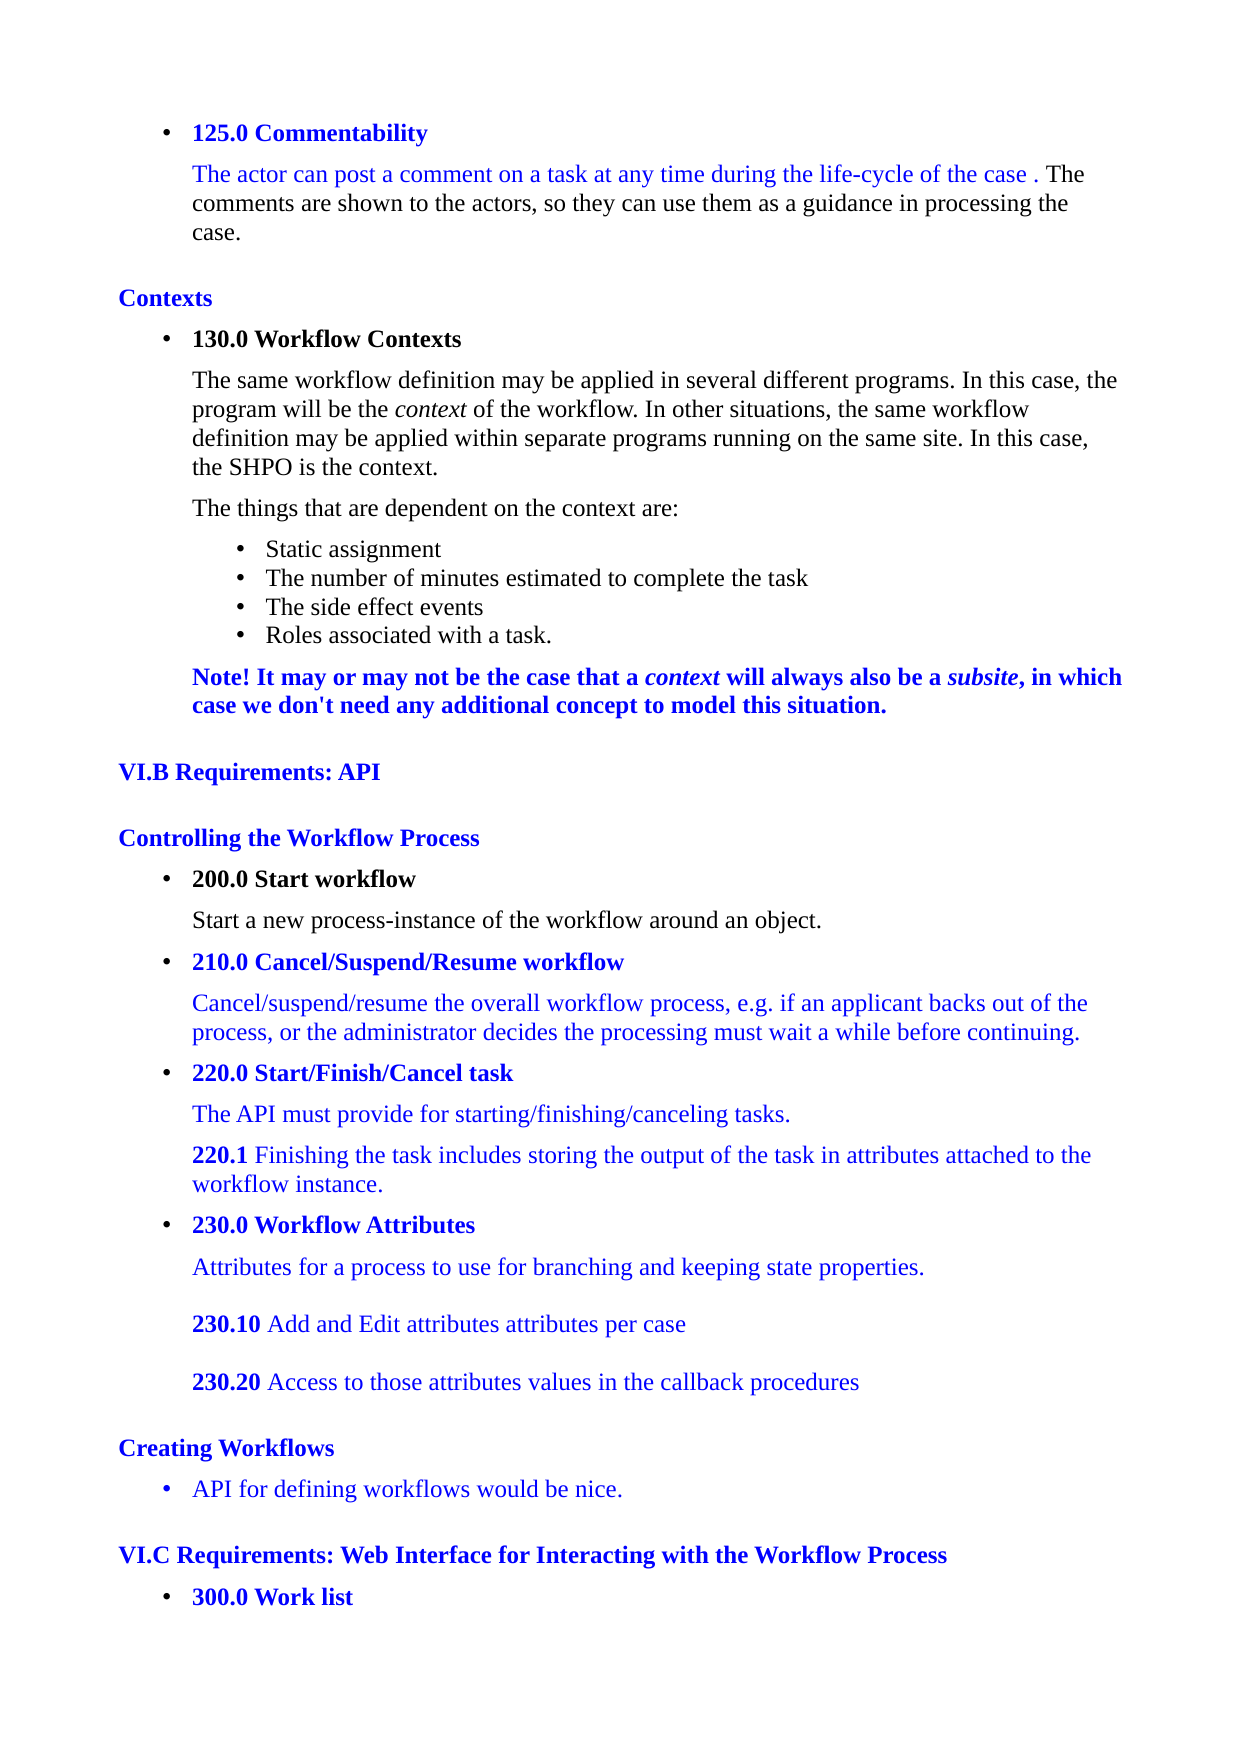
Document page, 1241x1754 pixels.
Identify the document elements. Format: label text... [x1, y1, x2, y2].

list 130.0 Workflow Contexts [162, 324, 1122, 353]
list The API must provide for starting/finishing/canceling tasks. [162, 1099, 1122, 1128]
list 300.0 Work list [162, 1582, 1122, 1611]
subtitle Controlling the Workflow Process [118, 823, 1122, 852]
subtitle Creating Workflows [118, 1433, 1122, 1462]
list The actor can post a comment on a task at any time during the life-cycle of the case . The comments are shown to the actors, so they can use them as a guidance in processing the case. [162, 159, 1122, 246]
list Start a new process-instance of the workflow around an object. [162, 906, 1122, 934]
list Roles associated with a task. [236, 621, 1122, 649]
list Note! It may or may not be the case that a context will always also be a subsite, in which case we don't need any additional concept to model this situation. [162, 662, 1122, 719]
list Attributes for a process to use for branching and keeping state properties. 230.10 Add and Edit attributes attributes per case 230.20 Access to those attributes values in the callback procedures [162, 1252, 1122, 1396]
subtitle VI.B Requirements: API [118, 757, 1122, 786]
subtitle VI.C Requirements: Web Interface for Interacting with the Workflow Process [118, 1541, 1122, 1569]
subtitle Contexts [118, 283, 1122, 312]
list 210.0 Cancel/Suspend/Resume workflow [162, 947, 1122, 976]
list Static assignment [236, 534, 1122, 563]
list The things that are dependent on the context are: [162, 493, 1122, 522]
list Cancel/suspend/resume the overall workflow process, e.g. if an applicant backs out of the process, or the administrator decides the processing must wait a while before continuing. [162, 988, 1122, 1046]
list 220.0 Start/Finish/Cancel task [162, 1058, 1122, 1087]
list The same workflow definition may be applied in several different programs. In this case, the program will be the context of the workflow. In other situations, the same workflow definition may be applied within separate programs running on the same site. In this case, the SHPO is the context. [162, 366, 1122, 481]
list 220.1 Finishing the task includes storing the output of the task in attributes attached to the workflow instance. [162, 1141, 1122, 1198]
list The number of minutes estimated to complete the task [236, 563, 1122, 592]
list The side effect events [236, 592, 1122, 621]
list 230.0 Workflow Attributes [162, 1211, 1122, 1239]
list 125.0 Commentability [162, 118, 1122, 147]
list API for defining workflows would be nice. [162, 1474, 1122, 1503]
list 200.0 Start workflow [162, 864, 1122, 893]
